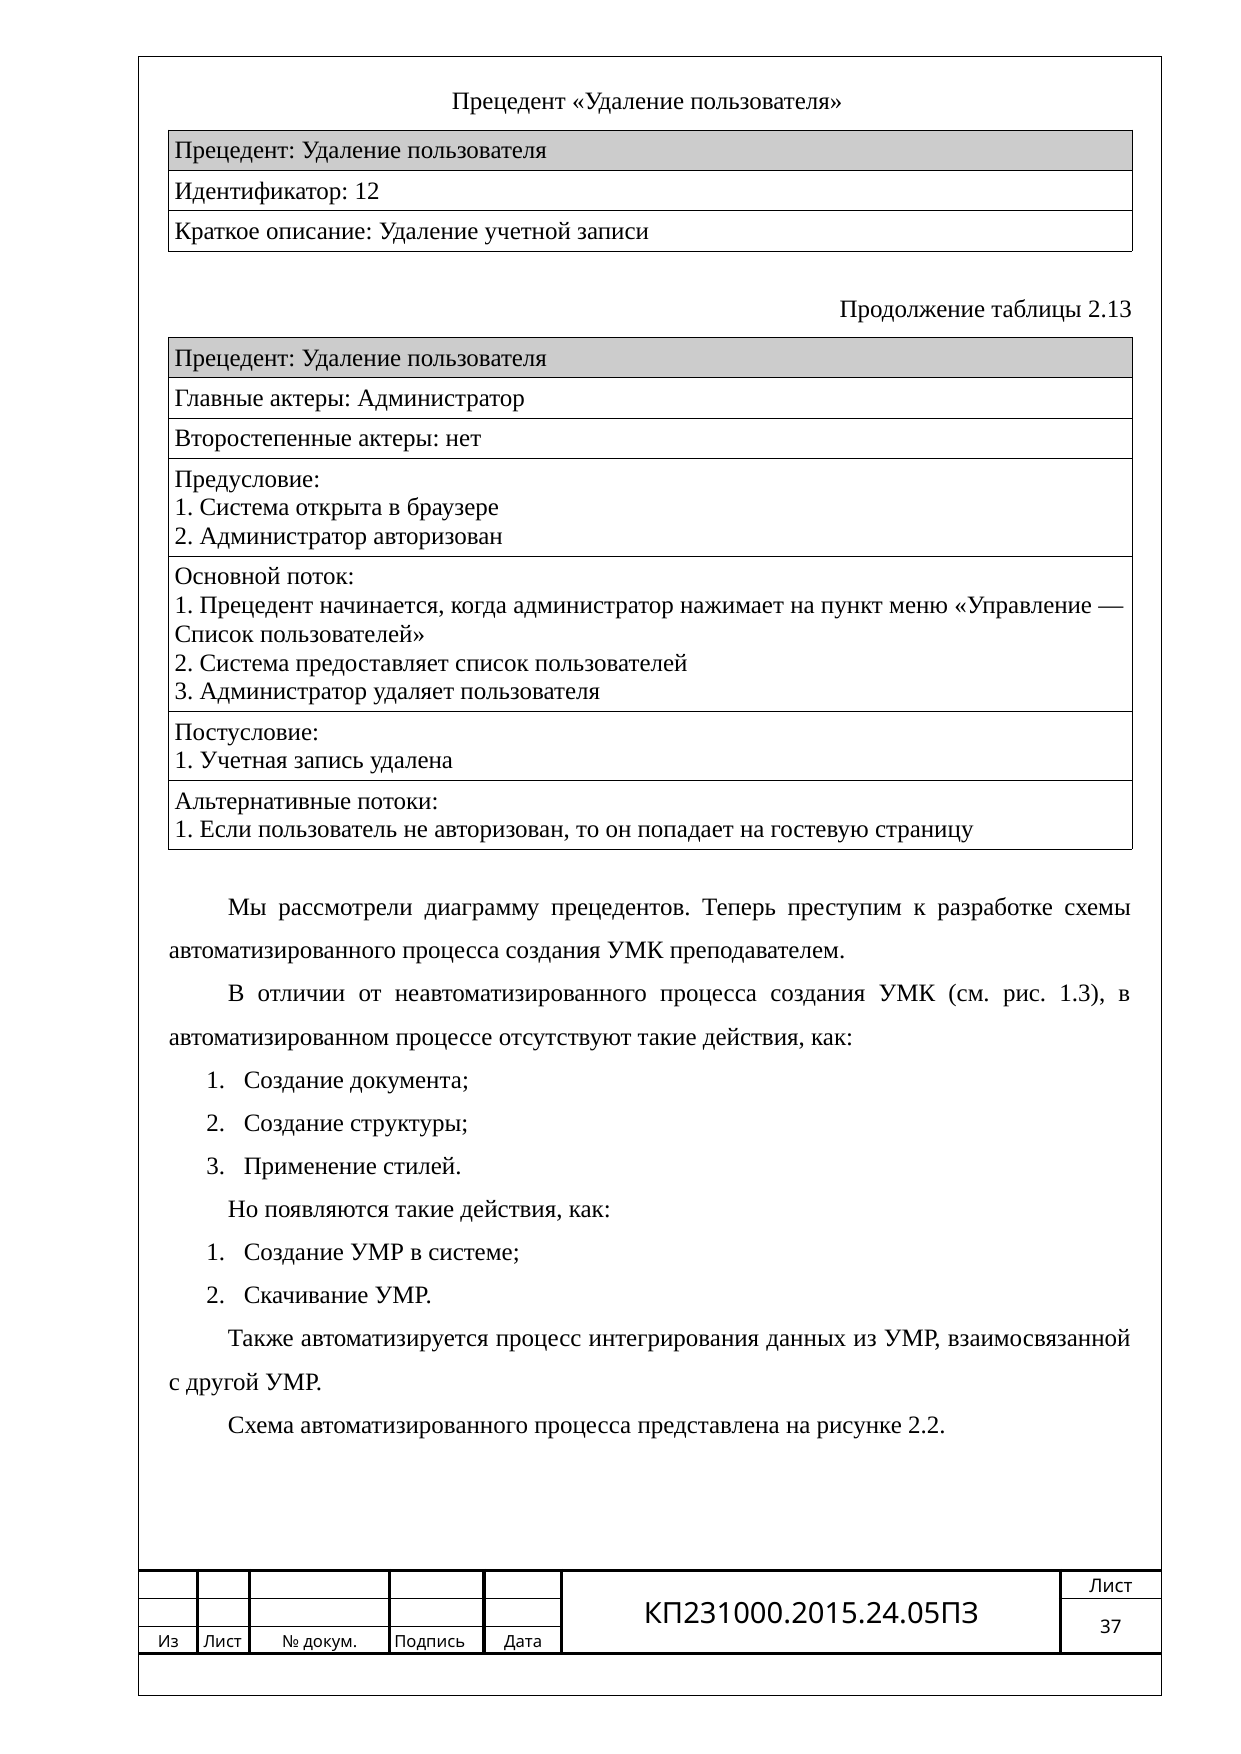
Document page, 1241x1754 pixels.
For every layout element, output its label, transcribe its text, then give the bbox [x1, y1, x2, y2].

text Но появляются такие действия, как: [168, 1194, 1132, 1223]
table_cell Второстепенные актеры: нет [169, 419, 1132, 458]
text Прецедент «Удаление пользователя» [168, 86, 1132, 115]
table_cell Основной поток: 1. Прецедент начинается, когда администратор нажимает на пункт меню «Управление — Список пользователей» 2. Система предоставляет список пользователей 3. Администратор удаляет пользователя [169, 557, 1132, 711]
table_cell Идентификатор: 12 [169, 171, 1132, 210]
table_cell Предусловие: 1. Система открыта в браузере 2. Администратор авторизован [169, 459, 1132, 556]
list Создание УМР в системе; [206, 1237, 1132, 1266]
text Схема автоматизированного процесса представлена на рисунке 2.2. [168, 1410, 1132, 1438]
text Мы рассмотрели диаграмму прецедентов. Теперь преступим к разработке схемы автоматизированного процесса создания УМК преподавателем. [168, 892, 1132, 964]
table_cell Постусловие: 1. Учетная запись удалена [169, 712, 1132, 780]
list Применение стилей. [206, 1151, 1132, 1180]
text Также автоматизируется процесс интегрирования данных из УМР, взаимосвязанной с другой УМР. [168, 1323, 1132, 1395]
text В отличии от неавтоматизированного процесса создания УМК (см. рис. 1.3), в автоматизированном процессе отсутствуют такие действия, как: [168, 978, 1132, 1050]
text Продолжение таблицы 2.13 [168, 294, 1132, 322]
list Создание документа; [206, 1065, 1132, 1093]
list Создание структуры; [206, 1108, 1132, 1137]
table_cell Краткое описание: Удаление учетной записи [169, 211, 1132, 251]
table_header Прецедент: Удаление пользователя [169, 338, 1132, 377]
table_cell Главные актеры: Администратор [169, 378, 1132, 417]
table_cell Альтернативные потоки: 1. Если пользователь не авторизован, то он попадает на гостевую страницу [169, 781, 1132, 849]
table_header Прецедент: Удаление пользователя [169, 131, 1132, 170]
list Скачивание УМР. [206, 1280, 1132, 1309]
